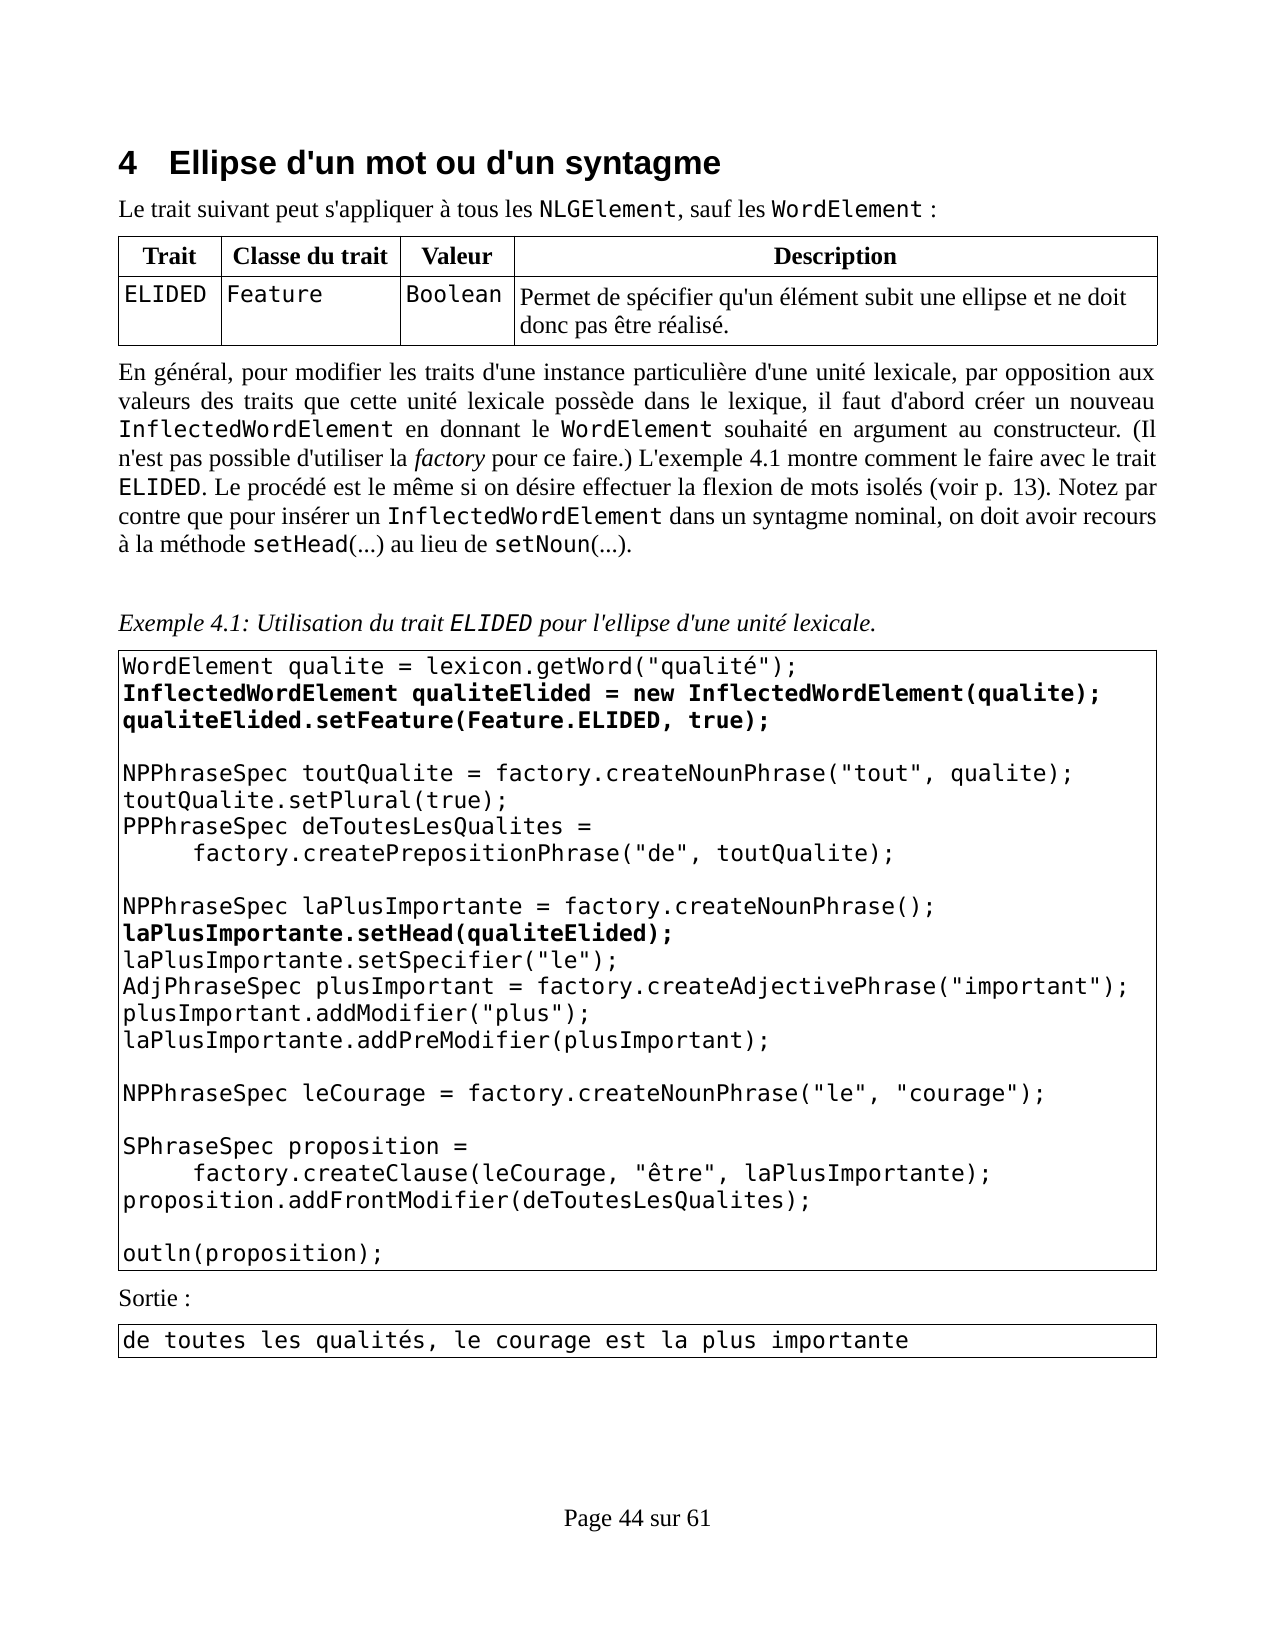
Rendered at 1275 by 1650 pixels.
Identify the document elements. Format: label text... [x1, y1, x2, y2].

table_cell Permet de spécifier qu'un élément subit une ellipse et ne doit donc pas être réalisé. [515, 277, 1157, 345]
text WordElement qualite = lexicon.getWord("qualité"); [119, 651, 1156, 676]
text Exemple 4.1: Utilisation du trait ELIDED pour l'ellipse d'une unité lexicale. [118, 608, 1157, 637]
table_cell Boolean [401, 277, 514, 345]
text qualiteElided.setFeature(Feature.ELIDED, true); [119, 703, 1156, 733]
text NPPhraseSpec laPlusImportante = factory.createNounPhrase(); [119, 889, 1156, 916]
text toutQualite.setPlural(true); [119, 783, 1156, 809]
text factory.createClause(leCourage, "être", laPlusImportante); [119, 1156, 1156, 1183]
text laPlusImportante.setHead(qualiteElided); [119, 916, 1156, 943]
text proposition.addFrontModifier(deToutesLesQualites); [119, 1183, 1156, 1213]
table_header Valeur [401, 237, 514, 276]
text Sortie : [118, 1283, 1157, 1312]
text de toutes les qualités, le courage est la plus importante [119, 1325, 1156, 1357]
text plusImportant.addModifier("plus"); [119, 996, 1156, 1023]
table_header Classe du trait [222, 237, 400, 276]
text NPPhraseSpec toutQualite = factory.createNounPhrase("tout", qualite); [119, 756, 1156, 783]
text AdjPhraseSpec plusImportant = factory.createAdjectivePhrase("important"); [119, 969, 1156, 996]
table_cell ELIDED [119, 277, 221, 345]
text Le trait suivant peut s'appliquer à tous les NLGElement, sauf les WordElement : [118, 194, 1157, 223]
text InflectedWordElement qualiteElided = new InflectedWordElement(qualite); [119, 676, 1156, 703]
table_header Trait [119, 237, 221, 276]
text PPPhraseSpec deToutesLesQualites = [119, 809, 1156, 836]
table_cell Feature [222, 277, 400, 345]
text factory.createPrepositionPhrase("de", toutQualite); [119, 836, 1156, 867]
text laPlusImportante.addPreModifier(plusImportant); [119, 1023, 1156, 1053]
text En général, pour modifier les traits d'une instance particulière d'une unité lexicale, par opposition aux valeurs des traits que cette unité lexicale possède dans le lexique, il faut d'abord créer un nouveau InflectedWordElement en donnant le WordElement souhaité en argument au constructeur. (Il n'est pas possible d'utiliser la factory pour ce faire.) L'exemple 4.1 montre comment le faire avec le trait ELIDED. Le procédé est le même si on désire effectuer la flexion de mots isolés (voir p. 13). Notez par contre que pour insérer un InflectedWordElement dans un syntagme nominal, on doit avoir recours à la méthode setHead(...) au lieu de setNoun(...). [118, 357, 1157, 558]
text laPlusImportante.setSpecifier("le"); [119, 943, 1156, 969]
text SPhraseSpec proposition = [119, 1129, 1156, 1156]
table_header Description [515, 237, 1157, 276]
text NPPhraseSpec leCourage = factory.createNounPhrase("le", "courage"); [119, 1076, 1156, 1107]
subtitle Ellipse d'un mot ou d'un syntagme [118, 143, 1157, 182]
text outln(proposition); [119, 1236, 1156, 1270]
